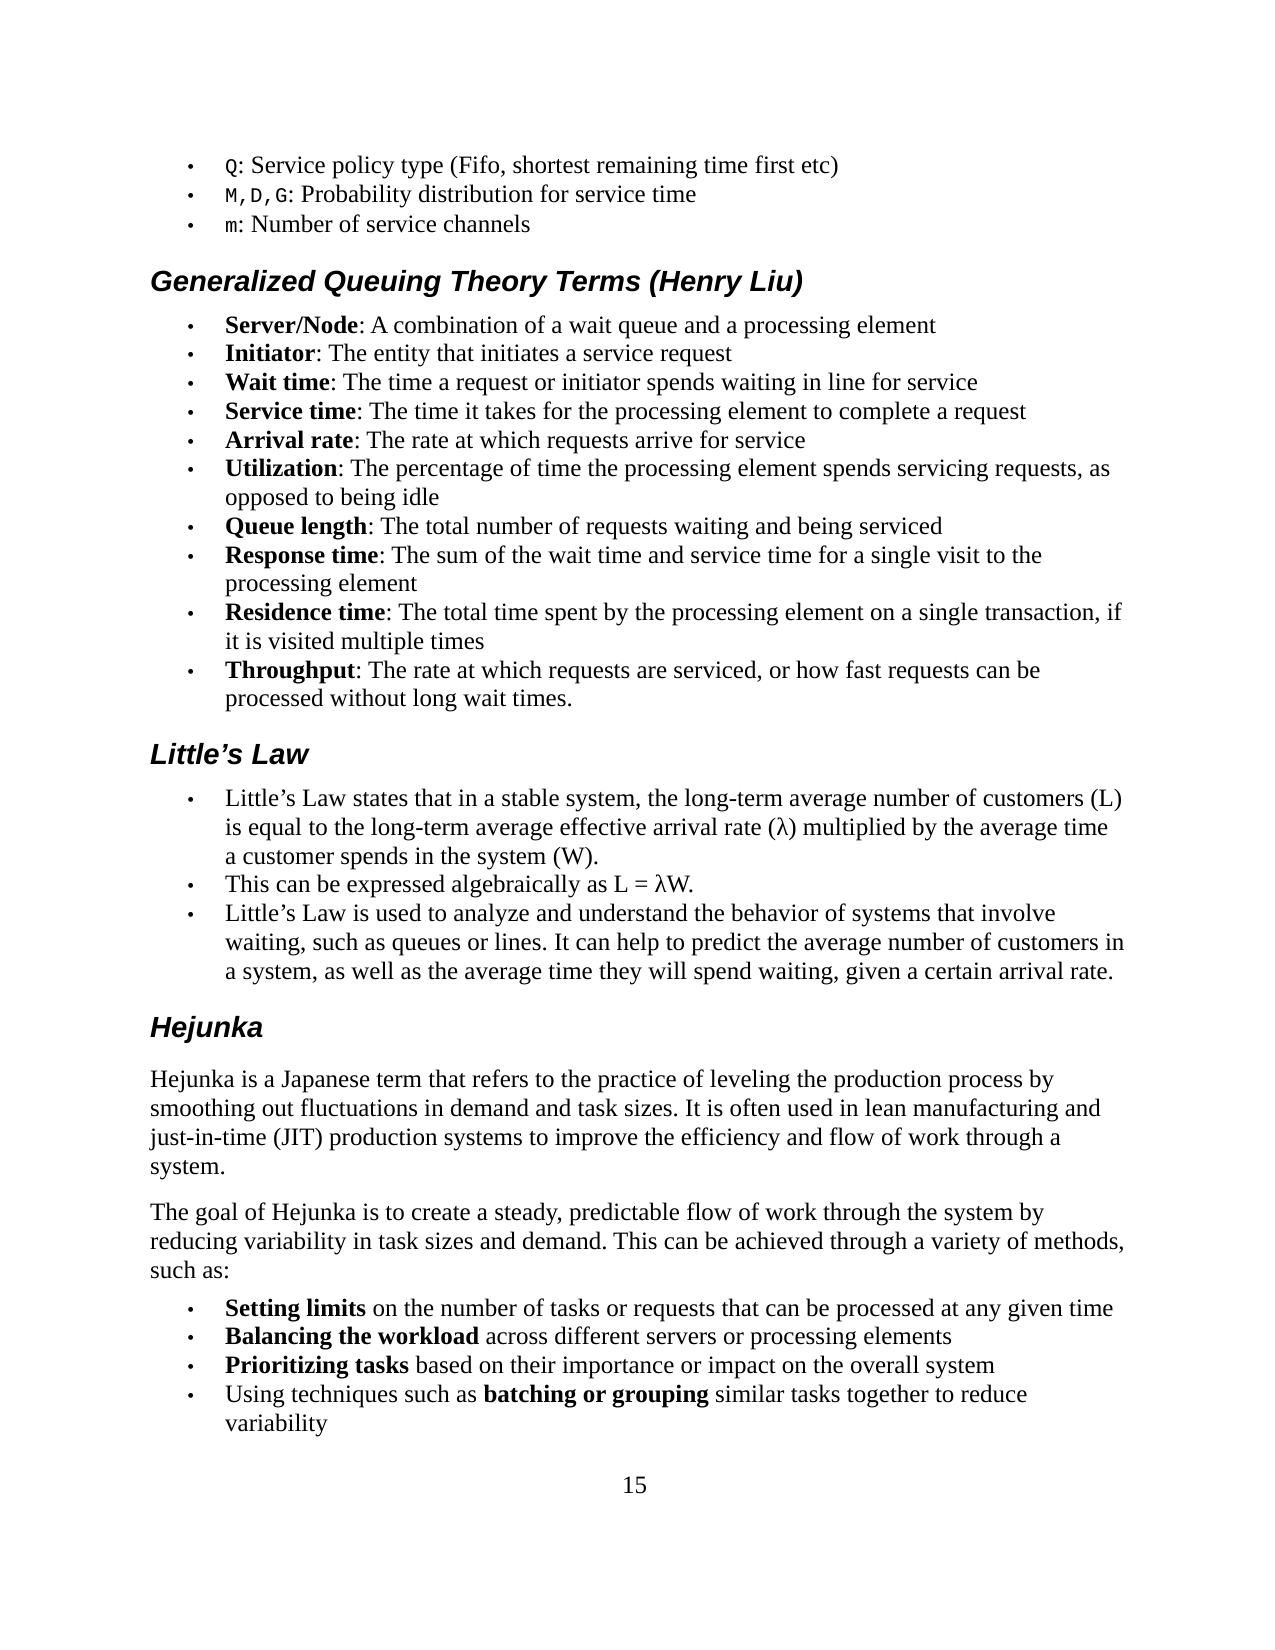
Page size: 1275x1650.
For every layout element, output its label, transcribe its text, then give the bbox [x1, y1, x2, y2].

list Initiator: The entity that initiates a service request [187, 338, 1125, 367]
list Setting limits on the number of tasks or requests that can be processed at any given time [187, 1293, 1125, 1321]
subtitle Little’s Law [150, 737, 1125, 771]
list m: Number of service channels [187, 209, 1125, 239]
text Hejunka is a Japanese term that refers to the practice of leveling the production process by smoothing out fluctuations in demand and task sizes. It is often used in lean manufacturing and just-in-time (JIT) production systems to improve the efficiency and flow of work through a system. [150, 1064, 1125, 1179]
list Arrival rate: The rate at which requests arrive for service [187, 425, 1125, 453]
list Little’s Law is used to analyze and understand the behavior of systems that involve waiting, such as queues or lines. It can help to predict the average number of customers in a system, as well as the average time they will spend waiting, given a certain arrival rate. [187, 898, 1125, 984]
list This can be expressed algebraically as L = λW. [187, 869, 1125, 898]
list Utilization: The percentage of time the processing element spends servicing requests, as opposed to being idle [187, 453, 1125, 511]
list M,D,G: Probability distribution for service time [187, 179, 1125, 209]
list Balancing the workload across different servers or processing elements [187, 1321, 1125, 1350]
list Using techniques such as batching or grouping similar tasks together to reduce variability [187, 1379, 1125, 1436]
list Little’s Law states that in a stable system, the long-term average number of customers (L) is equal to the long-term average effective arrival rate (λ) multiplied by the average time a customer spends in the system (W). [187, 783, 1125, 869]
list Queue length: The total number of requests waiting and being serviced [187, 511, 1125, 540]
list Response time: The sum of the wait time and service time for a single visit to the processing element [187, 540, 1125, 597]
list Service time: The time it takes for the processing element to complete a request [187, 396, 1125, 425]
list Server/Node: A combination of a wait queue and a processing element [187, 310, 1125, 338]
list Prioritizing tasks based on their importance or impact on the overall system [187, 1350, 1125, 1379]
list Throughput: The rate at which requests are serviced, or how fast requests can be processed without long wait times. [187, 655, 1125, 712]
subtitle Generalized Queuing Theory Terms (Henry Liu) [150, 264, 1125, 297]
text The goal of Hejunka is to create a steady, predictable flow of work through the system by reducing variability in task sizes and demand. This can be achieved through a variety of methods, such as: [150, 1197, 1125, 1284]
list Wait time: The time a request or initiator spends waiting in line for service [187, 367, 1125, 396]
list Q: Service policy type (Fifo, shortest remaining time first etc) [187, 150, 1125, 179]
list Residence time: The total time spent by the processing element on a single transaction, if it is visited multiple times [187, 597, 1125, 655]
subtitle Hejunka [150, 1009, 1125, 1043]
